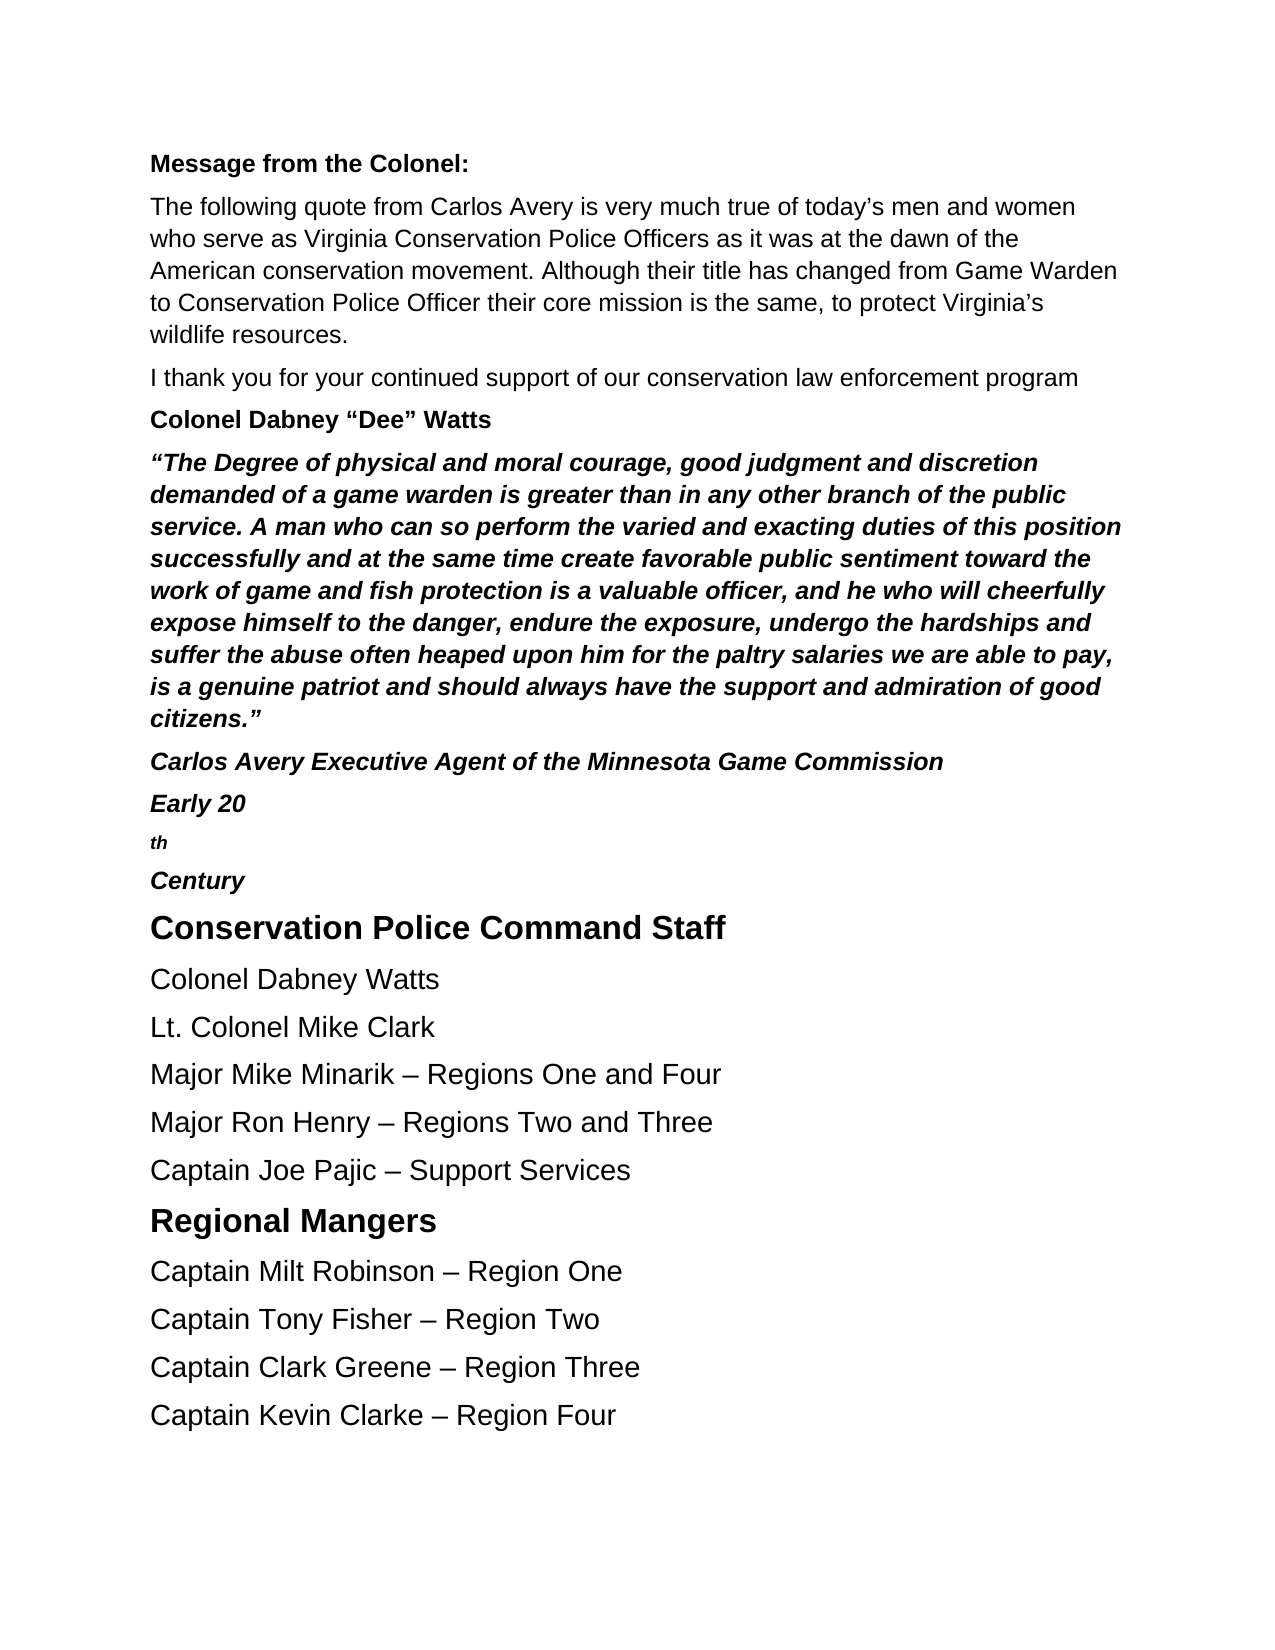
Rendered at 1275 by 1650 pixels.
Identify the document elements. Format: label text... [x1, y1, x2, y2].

text Lt. Colonel Mike Clark [150, 1011, 1125, 1043]
text Captain Kevin Clarke – Region Four [150, 1398, 1125, 1431]
text Captain Clark Greene – Region Three [150, 1351, 1125, 1383]
text The following quote from Carlos Avery is very much true of today’s men and women who serve as Virginia Conservation Police Officers as it was at the dawn of the American conservation movement. Although their title has changed from Game Warden to Conservation Police Officer their core mission is the same, to protect Virginia’s wildlife resources. [150, 192, 1125, 349]
text Captain Tony Fisher – Region Two [150, 1303, 1125, 1335]
text Carlos Avery Executive Agent of the Minnesota Game Commission [150, 747, 1125, 775]
text Early 20 [150, 790, 1125, 818]
text th [150, 832, 1125, 853]
text Century [150, 867, 1125, 895]
text I thank you for your continued support of our conservation law enforcement program [150, 363, 1125, 391]
text Major Mike Minarik – Regions One and Four [150, 1058, 1125, 1091]
text Colonel Dabney Watts [150, 963, 1125, 995]
text “The Degree of physical and moral courage, good judgment and discretion demanded of a game warden is greater than in any other branch of the public service. A man who can so perform the varied and exacting duties of this position successfully and at the same time create favorable public sentiment toward the work of game and fish protection is a valuable officer, and he who will cheerfully expose himself to the danger, endure the exposure, undergo the hardships and suffer the abuse often heaped upon him for the paltry salaries we are able to pay, is a genuine patriot and should always have the support and admiration of good citizens.” [150, 448, 1125, 733]
text Conservation Police Command Staff [150, 909, 1125, 947]
text Regional Mangers [150, 1202, 1125, 1239]
text Captain Milt Robinson – Region One [150, 1255, 1125, 1288]
text Captain Joe Pajic – Support Services [150, 1154, 1125, 1187]
text Message from the Colonel: [150, 150, 1125, 178]
text Major Ron Henry – Regions Two and Three [150, 1106, 1125, 1139]
text Colonel Dabney “Dee” Watts [150, 406, 1125, 434]
